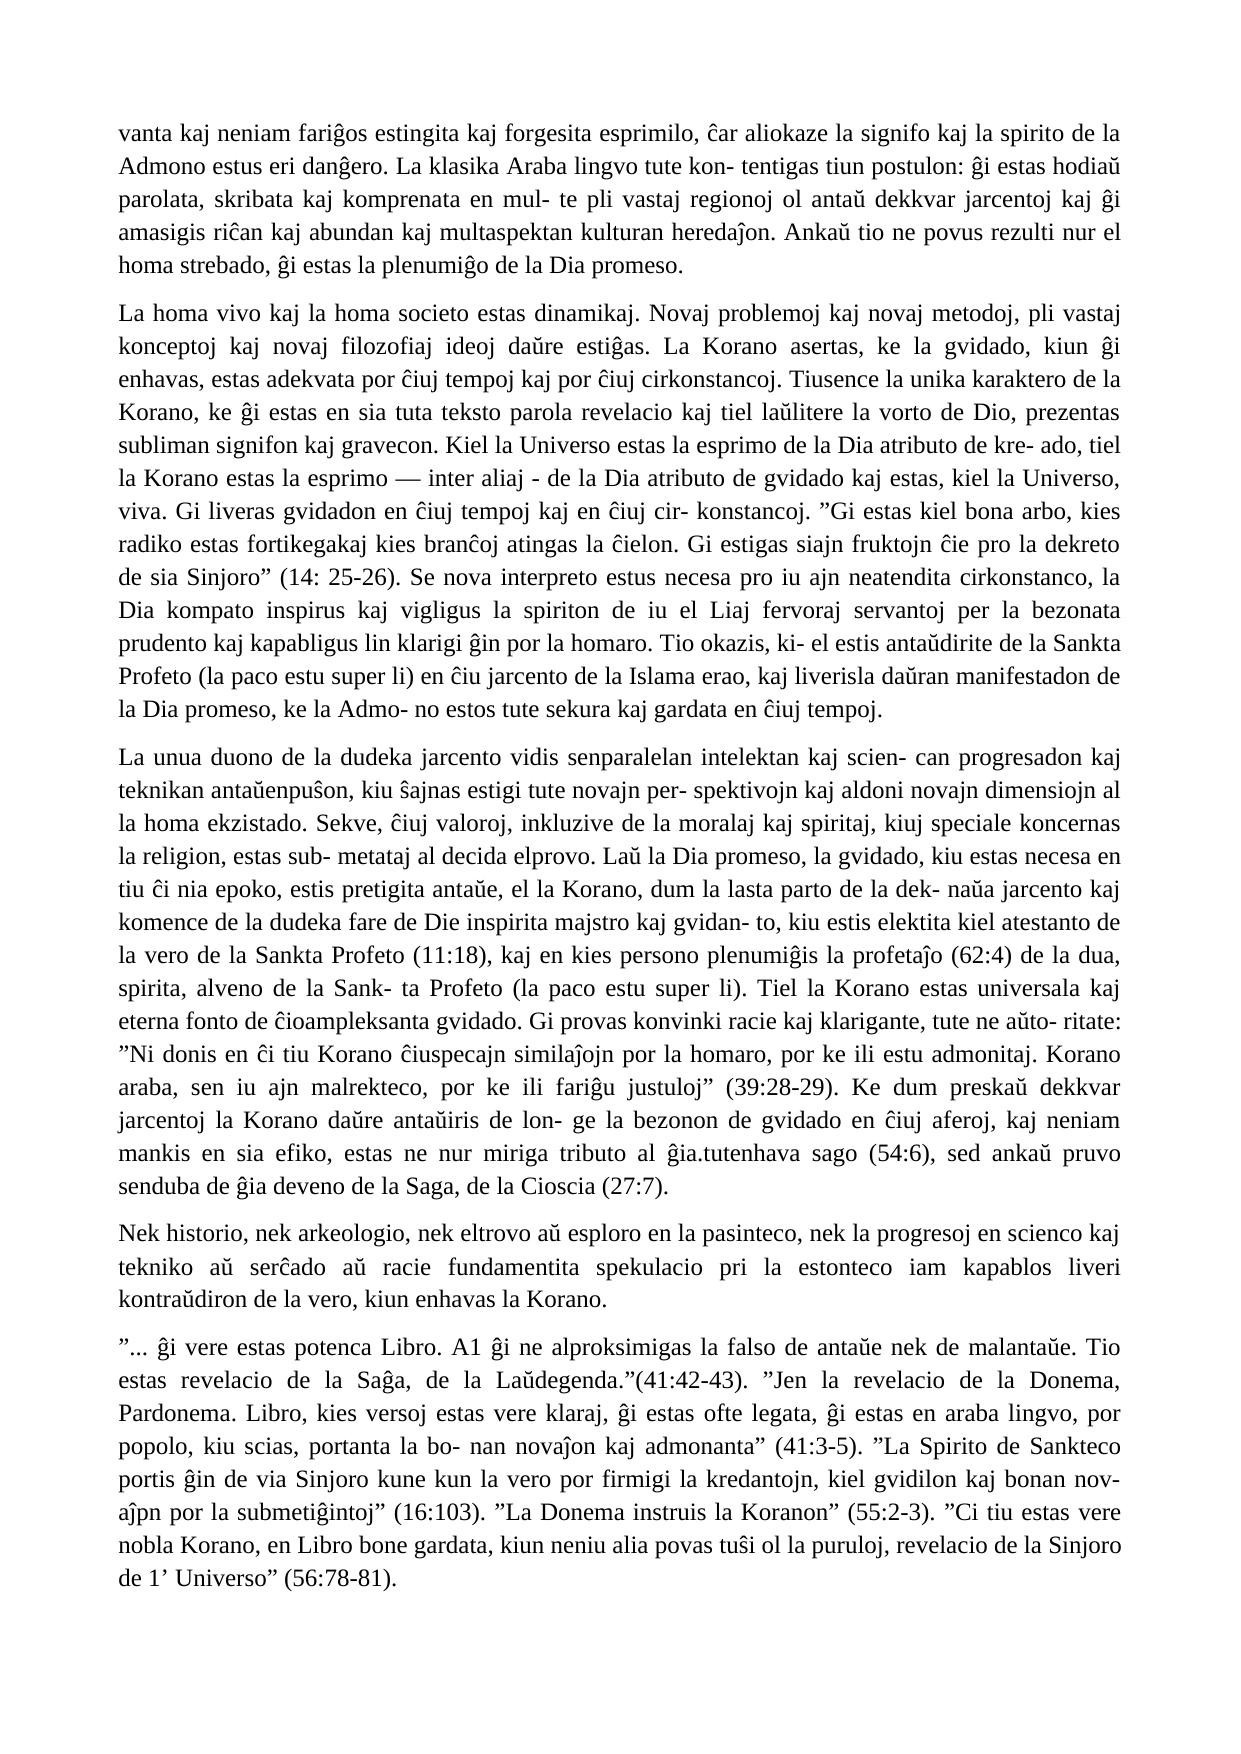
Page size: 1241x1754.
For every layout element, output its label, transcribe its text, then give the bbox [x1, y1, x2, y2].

text La unua duono de la dudeka jarcento vidis senparalelan intelektan kaj scien- can progresadon kaj teknikan antaŭenpuŝon, kiu ŝajnas estigi tute novajn per- spektivojn kaj aldoni novajn dimensiojn al la homa ekzistado. Sekve, ĉiuj valoroj, inkluzive de la moralaj kaj spiritaj, kiuj speciale koncernas la religion, estas sub- metataj al decida elprovo. Laŭ la Dia promeso, la gvidado, kiu estas necesa en tiu ĉi nia epoko, estis pretigita antaŭe, el la Korano, dum la lasta parto de la dek- naŭa jarcento kaj komence de la dudeka fare de Die inspirita majstro kaj gvidan- to, kiu estis elektita kiel atestanto de la vero de la Sankta Profeto (11:18), kaj en kies persono plenumiĝis la profetaĵo (62:4) de la dua, spirita, alveno de la Sank- ta Profeto (la paco estu super li). Tiel la Korano estas universala kaj eterna fonto de ĉioampleksanta gvidado. Gi provas konvinki racie kaj klarigante, tute ne aŭto- ritate: ”Ni donis en ĉi tiu Korano ĉiuspecajn similaĵojn por la homaro, por ke ili estu admonitaj. Korano araba, sen iu ajn malrekteco, por ke ili fariĝu justuloj” (39:28-29). Ke dum preskaŭ dekkvar jarcentoj la Korano daŭre antaŭiris de lon- ge la bezonon de gvidado en ĉiuj aferoj, kaj neniam mankis en sia efiko, estas ne nur miriga tributo al ĝia.tutenhava sago (54:6), sed ankaŭ pruvo senduba de ĝia deveno de la Saga, de la Cioscia (27:7). [118, 742, 1122, 1200]
text vanta kaj neniam fariĝos estingita kaj forgesita esprimilo, ĉar aliokaze la signifo kaj la spirito de la Admono estus eri danĝero. La klasika Araba lingvo tute kon- tentigas tiun postulon: ĝi estas hodiaŭ parolata, skribata kaj komprenata en mul- te pli vastaj regionoj ol antaŭ dekkvar jarcentoj kaj ĝi amasigis riĉan kaj abundan kaj multaspektan kulturan heredaĵon. Ankaŭ tio ne povus rezulti nur el homa strebado, ĝi estas la plenumiĝo de la Dia promeso. [118, 118, 1122, 279]
text Nek historio, nek arkeologio, nek eltrovo aŭ esploro en la pasinteco, nek la progresoj en scienco kaj tekniko aŭ serĉado aŭ racie fundamentita spekulacio pri la estonteco iam kapablos liveri kontraŭdiron de la vero, kiun enhavas la Korano. [118, 1218, 1122, 1313]
text ”... ĝi vere estas potenca Libro. A1 ĝi ne alproksimigas la falso de antaŭe nek de malantaŭe. Tio estas revelacio de la Saĝa, de la Laŭdegenda.”(41:42-43). ”Jen la revelacio de la Donema, Pardonema. Libro, kies versoj estas vere klaraj, ĝi estas ofte legata, ĝi estas en araba lingvo, por popolo, kiu scias, portanta la bo- nan novaĵon kaj admonanta” (41:3-5). ”La Spirito de Sankteco portis ĝin de via Sinjoro kune kun la vero por firmigi la kredantojn, kiel gvidilon kaj bonan nov- aĵpn por la submetiĝintoj” (16:103). ”La Donema instruis la Koranon” (55:2-3). ”Ci tiu estas vere nobla Korano, en Libro bone gardata, kiun neniu alia povas tuŝi ol la puruloj, revelacio de la Sinjoro de 1’ Universo” (56:78-81). [118, 1332, 1122, 1592]
text La homa vivo kaj la homa societo estas dinamikaj. Novaj problemoj kaj novaj metodoj, pli vastaj konceptoj kaj novaj filozofiaj ideoj daŭre estiĝas. La Korano asertas, ke la gvidado, kiun ĝi enhavas, estas adekvata por ĉiuj tempoj kaj por ĉiuj cirkonstancoj. Tiusence la unika karaktero de la Korano, ke ĝi estas en sia tuta teksto parola revelacio kaj tiel laŭlitere la vorto de Dio, prezentas subliman signifon kaj gravecon. Kiel la Universo estas la esprimo de la Dia atributo de kre- ado, tiel la Korano estas la esprimo — inter aliaj - de la Dia atributo de gvidado kaj estas, kiel la Universo, viva. Gi liveras gvidadon en ĉiuj tempoj kaj en ĉiuj cir- konstancoj. ”Gi estas kiel bona arbo, kies radiko estas fortikegakaj kies branĉoj atingas la ĉielon. Gi estigas siajn fruktojn ĉie pro la dekreto de sia Sinjoro” (14: 25-26). Se nova interpreto estus necesa pro iu ajn neatendita cirkonstanco, la Dia kompato inspirus kaj vigligus la spiriton de iu el Liaj fervoraj servantoj per la bezonata prudento kaj kapabligus lin klarigi ĝin por la homaro. Tio okazis, ki- el estis antaŭdirite de la Sankta Profeto (la paco estu super li) en ĉiu jarcento de la Islama erao, kaj liverisla daŭran manifestadon de la Dia promeso, ke la Admo- no estos tute sekura kaj gardata en ĉiuj tempoj. [118, 298, 1122, 723]
